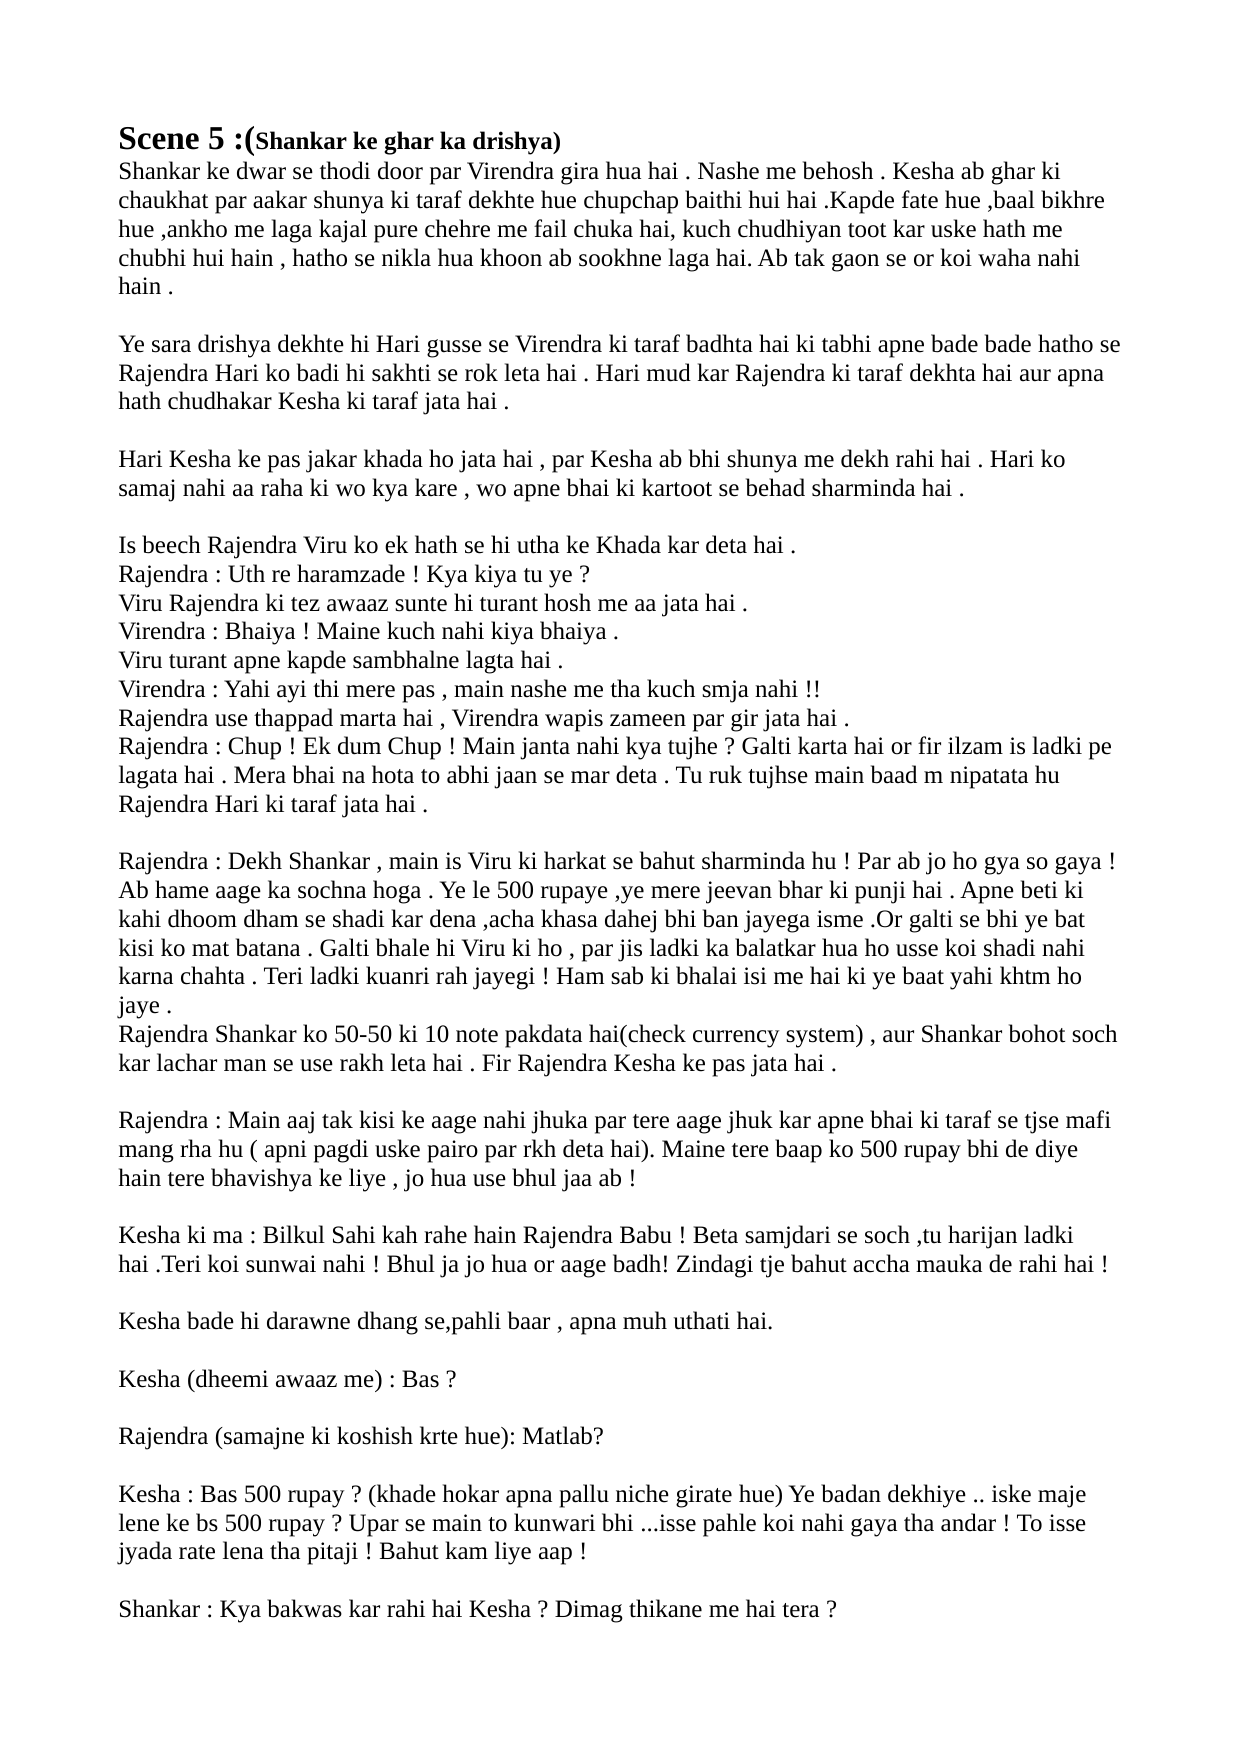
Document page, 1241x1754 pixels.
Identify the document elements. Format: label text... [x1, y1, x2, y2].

text Shankar ke dwar se thodi door par Virendra gira hua hai . Nashe me behosh . Kesha ab ghar ki chaukhat par aakar shunya ki taraf dekhte hue chupchap baithi hui hai .Kapde fate hue ,baal bikhre hue ,ankho me laga kajal pure chehre me fail chuka hai, kuch chudhiyan toot kar uske hath me chubhi hui hain , hatho se nikla hua khoon ab sookhne laga hai. Ab tak gaon se or koi waha nahi hain . [118, 156, 1122, 300]
text Virendra : Bhaiya ! Maine kuch nahi kiya bhaiya . [118, 616, 1122, 645]
text Rajendra Shankar ko 50-50 ki 10 note pakdata hai(check currency system) , aur Shankar bohot soch kar lachar man se use rakh leta hai . Fir Rajendra Kesha ke pas jata hai . [118, 1019, 1122, 1076]
text Virendra : Yahi ayi thi mere pas , main nashe me tha kuch smja nahi !! [118, 674, 1122, 703]
text Viru turant apne kapde sambhalne lagta hai . [118, 645, 1122, 674]
text Rajendra : Uth re haramzade ! Kya kiya tu ye ? [118, 559, 1122, 588]
text Scene 5 :(Shankar ke ghar ka drishya) [118, 118, 1122, 156]
text Rajendra use thappad marta hai , Virendra wapis zameen par gir jata hai . [118, 703, 1122, 731]
text Rajendra (samajne ki koshish krte hue): Matlab? [118, 1421, 1122, 1450]
text Viru Rajendra ki tez awaaz sunte hi turant hosh me aa jata hai . [118, 588, 1122, 616]
text Ye sara drishya dekhte hi Hari gusse se Virendra ki taraf badhta hai ki tabhi apne bade bade hatho se Rajendra Hari ko badi hi sakhti se rok leta hai . Hari mud kar Rajendra ki taraf dekhta hai aur apna hath chudhakar Kesha ki taraf jata hai . [118, 329, 1122, 415]
text Rajendra Hari ki taraf jata hai . [118, 789, 1122, 818]
text Is beech Rajendra Viru ko ek hath se hi utha ke Khada kar deta hai . [118, 530, 1122, 559]
text Rajendra : Dekh Shankar , main is Viru ki harkat se bahut sharminda hu ! Par ab jo ho gya so gaya ! Ab hame aage ka sochna hoga . Ye le 500 rupaye ,ye mere jeevan bhar ki punji hai . Apne beti ki kahi dhoom dham se shadi kar dena ,acha khasa dahej bhi ban jayega isme .Or galti se bhi ye bat kisi ko mat batana . Galti bhale hi Viru ki ho , par jis ladki ka balatkar hua ho usse koi shadi nahi karna chahta . Teri ladki kuanri rah jayegi ! Ham sab ki bhalai isi me hai ki ye baat yahi khtm ho jaye . [118, 846, 1122, 1019]
text Kesha : Bas 500 rupay ? (khade hokar apna pallu niche girate hue) Ye badan dekhiye .. iske maje lene ke bs 500 rupay ? Upar se main to kunwari bhi ...isse pahle koi nahi gaya tha andar ! To isse jyada rate lena tha pitaji ! Bahut kam liye aap ! [118, 1479, 1122, 1565]
text Kesha ki ma : Bilkul Sahi kah rahe hain Rajendra Babu ! Beta samjdari se soch ,tu harijan ladki hai .Teri koi sunwai nahi ! Bhul ja jo hua or aage badh! Zindagi tje bahut accha mauka de rahi hai ! [118, 1220, 1122, 1278]
text Kesha bade hi darawne dhang se,pahli baar , apna muh uthati hai. [118, 1306, 1122, 1335]
text Hari Kesha ke pas jakar khada ho jata hai , par Kesha ab bhi shunya me dekh rahi hai . Hari ko samaj nahi aa raha ki wo kya kare , wo apne bhai ki kartoot se behad sharminda hai . [118, 444, 1122, 501]
text Shankar : Kya bakwas kar rahi hai Kesha ? Dimag thikane me hai tera ? [118, 1594, 1122, 1623]
text Rajendra : Main aaj tak kisi ke aage nahi jhuka par tere aage jhuk kar apne bhai ki taraf se tjse mafi mang rha hu ( apni pagdi uske pairo par rkh deta hai). Maine tere baap ko 500 rupay bhi de diye hain tere bhavishya ke liye , jo hua use bhul jaa ab ! [118, 1105, 1122, 1191]
text Rajendra : Chup ! Ek dum Chup ! Main janta nahi kya tujhe ? Galti karta hai or fir ilzam is ladki pe lagata hai . Mera bhai na hota to abhi jaan se mar deta . Tu ruk tujhse main baad m nipatata hu [118, 731, 1122, 789]
text Kesha (dheemi awaaz me) : Bas ? [118, 1364, 1122, 1393]
